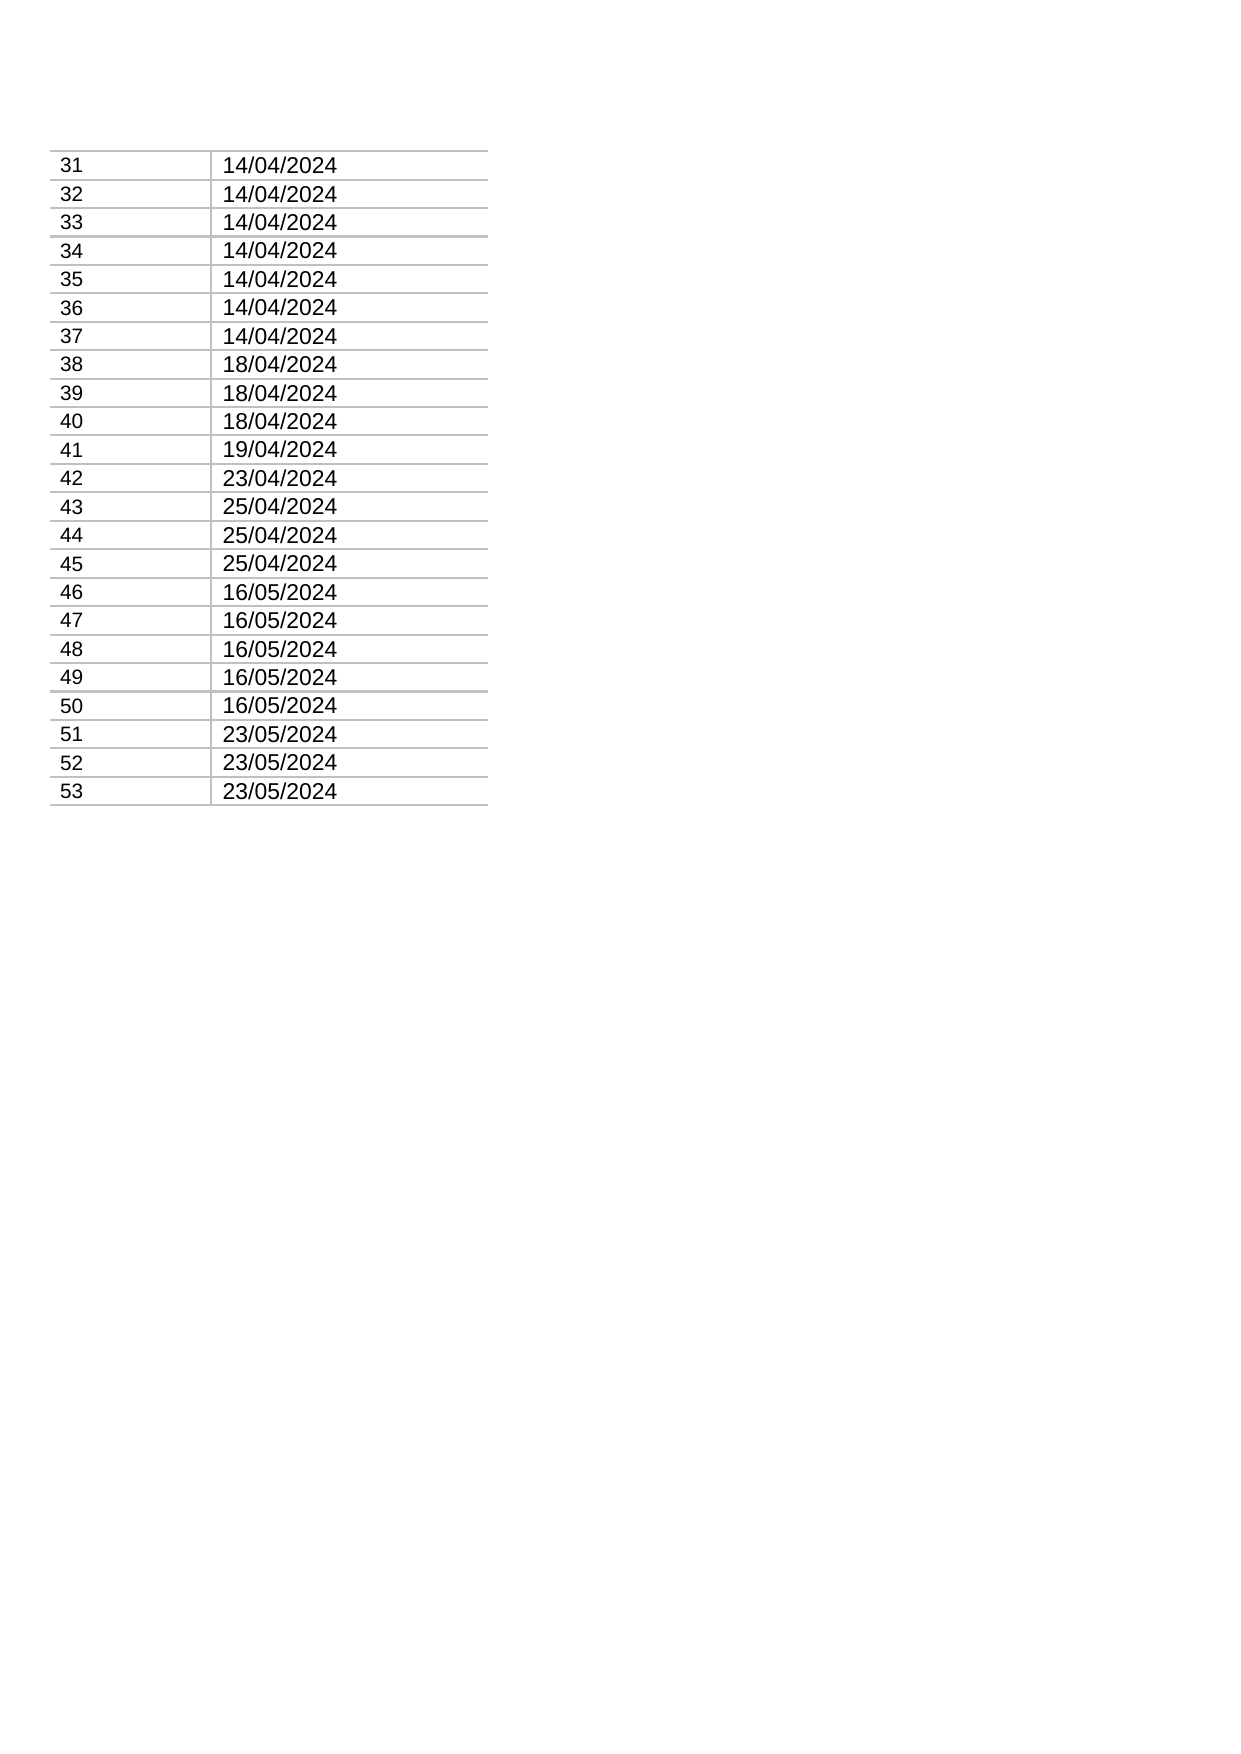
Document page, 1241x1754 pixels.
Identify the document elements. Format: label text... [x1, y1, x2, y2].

table_cell 14/04/2024 [212, 152, 488, 178]
table_cell 23/04/2024 [212, 465, 488, 491]
table_cell 23/05/2024 [212, 721, 488, 747]
table_cell 16/05/2024 [212, 693, 488, 719]
table_cell 14/04/2024 [212, 294, 488, 321]
table_cell 45 [50, 550, 210, 577]
table_cell 14/04/2024 [212, 266, 488, 292]
table_cell 16/05/2024 [212, 664, 488, 690]
table_cell 38 [50, 351, 210, 377]
table_cell 31 [50, 152, 210, 178]
table_cell 50 [50, 693, 210, 719]
table_cell 18/04/2024 [212, 380, 488, 406]
table_cell 23/05/2024 [212, 778, 488, 804]
table_cell 36 [50, 294, 210, 321]
table_cell 16/05/2024 [212, 607, 488, 633]
table_cell 40 [50, 408, 210, 434]
table_cell 16/05/2024 [212, 636, 488, 662]
table_cell 16/05/2024 [212, 579, 488, 605]
table_cell 44 [50, 522, 210, 548]
table_cell 32 [50, 181, 210, 207]
table_cell 33 [50, 209, 210, 235]
table_cell 46 [50, 579, 210, 605]
table_cell 25/04/2024 [212, 550, 488, 577]
table_cell 34 [50, 238, 210, 264]
table_cell 52 [50, 749, 210, 776]
table_cell 41 [50, 436, 210, 463]
table_cell 49 [50, 664, 210, 690]
table_cell 39 [50, 380, 210, 406]
table_cell 35 [50, 266, 210, 292]
table_cell 25/04/2024 [212, 493, 488, 520]
table_cell 47 [50, 607, 210, 633]
table_cell 37 [50, 323, 210, 349]
table_cell 53 [50, 778, 210, 804]
table_cell 18/04/2024 [212, 408, 488, 434]
table_cell 14/04/2024 [212, 323, 488, 349]
table_cell 14/04/2024 [212, 209, 488, 235]
table_cell 19/04/2024 [212, 436, 488, 463]
table_cell 14/04/2024 [212, 238, 488, 264]
table_cell 51 [50, 721, 210, 747]
table_cell 25/04/2024 [212, 522, 488, 548]
table_cell 48 [50, 636, 210, 662]
table_cell 43 [50, 493, 210, 520]
table_cell 14/04/2024 [212, 181, 488, 207]
table_cell 42 [50, 465, 210, 491]
table_cell 18/04/2024 [212, 351, 488, 377]
table_cell 23/05/2024 [212, 749, 488, 776]
